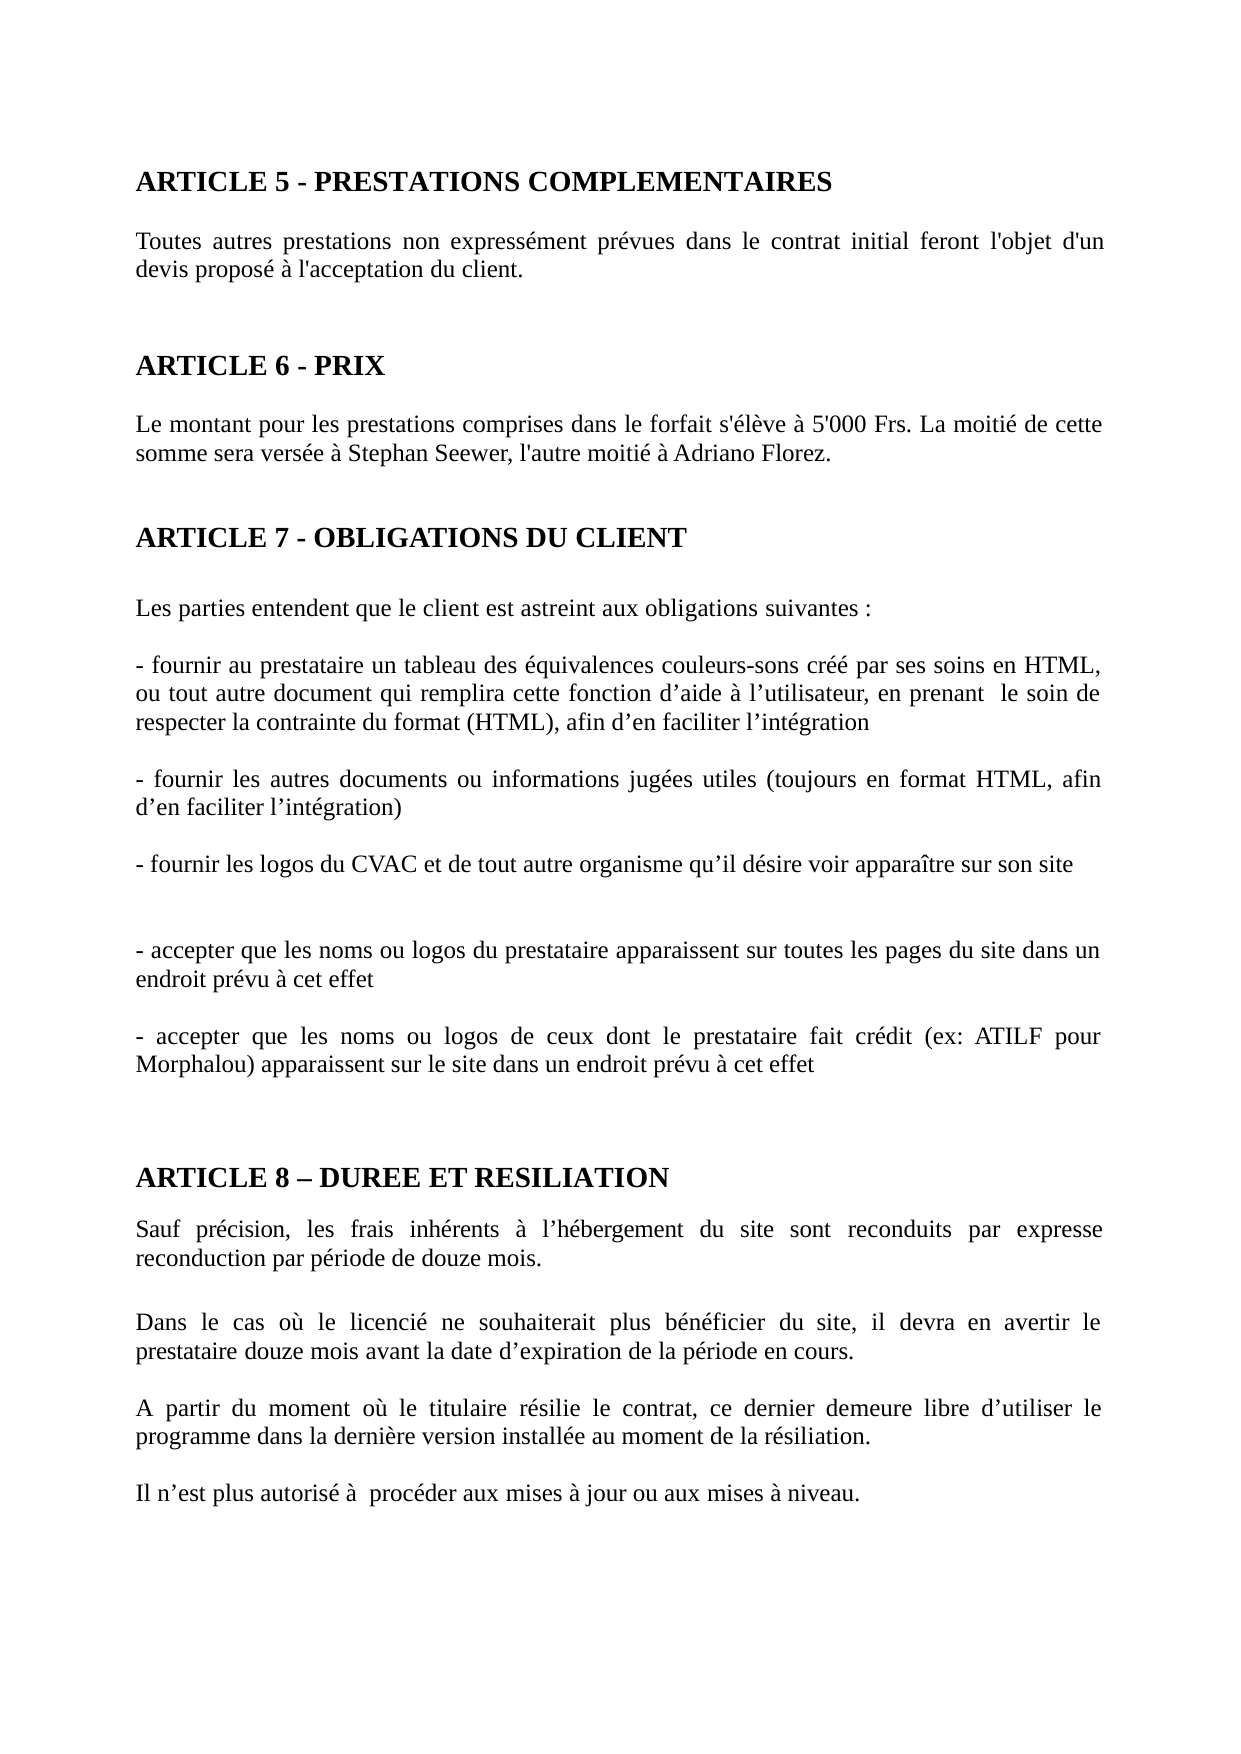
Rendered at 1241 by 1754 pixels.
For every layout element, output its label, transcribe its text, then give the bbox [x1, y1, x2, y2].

text Les parties entendent que le client est astreint aux obligations suivantes : [135, 594, 1104, 622]
text Sauf précision, les frais inhérents à l’hébergement du site sont reconduits par expresse reconduction par période de douze mois. [135, 1215, 1103, 1272]
text ARTICLE 7 - OBLIGATIONS DU CLIENT [135, 524, 1104, 553]
text - fournir les logos du CVAC et de tout autre organisme qu’il désire voir apparaître sur son site [135, 850, 1102, 879]
text - accepter que les noms ou logos de ceux dont le prestataire fait crédit (ex: ATILF pour Morphalou) apparaissent sur le site dans un endroit prévu à cet effet [135, 1021, 1102, 1078]
text - fournir au prestataire un tableau des équivalences couleurs-sons créé par ses soins en HTML, ou tout autre document qui remplira cette fonction d’aide à l’utilisateur, en prenant le soin de respecter la contrainte du format (HTML), afin d’en faciliter l’intégration [135, 650, 1102, 736]
text - fournir les autres documents ou informations jugées utiles (toujours en format HTML, afin d’en faciliter l’intégration) [135, 764, 1102, 822]
text Dans le cas où le licencié ne souhaiterait plus bénéficier du site, il devra en avertir le prestataire douze mois avant la date d’expiration de la période en cours. [135, 1308, 1102, 1365]
text Le montant pour les prestations comprises dans le forfait s'élève à 5'000 Frs. La moitié de cette somme sera versée à Stephan Seewer, l'autre moitié à Adriano Florez. [135, 410, 1104, 467]
text A partir du moment où le titulaire résilie le contrat, ce dernier demeure libre d’utiliser le programme dans la dernière version installée au moment de la résiliation. [135, 1393, 1103, 1451]
text Toutes autres prestations non expressément prévues dans le contrat initial feront l'objet d'un devis proposé à l'acceptation du client. [135, 226, 1104, 283]
text ARTICLE 6 - PRIX [135, 348, 861, 382]
text ARTICLE 5 - PRESTATIONS COMPLEMENTAIRES [135, 164, 861, 198]
text ARTICLE 8 – DUREE ET RESILIATION [135, 1161, 1111, 1194]
text Il n’est plus autorisé à procéder aux mises à jour ou aux mises à niveau. [135, 1456, 1102, 1513]
text - accepter que les noms ou logos du prestataire apparaissent sur toutes les pages du site dans un endroit prévu à cet effet [135, 936, 1102, 993]
